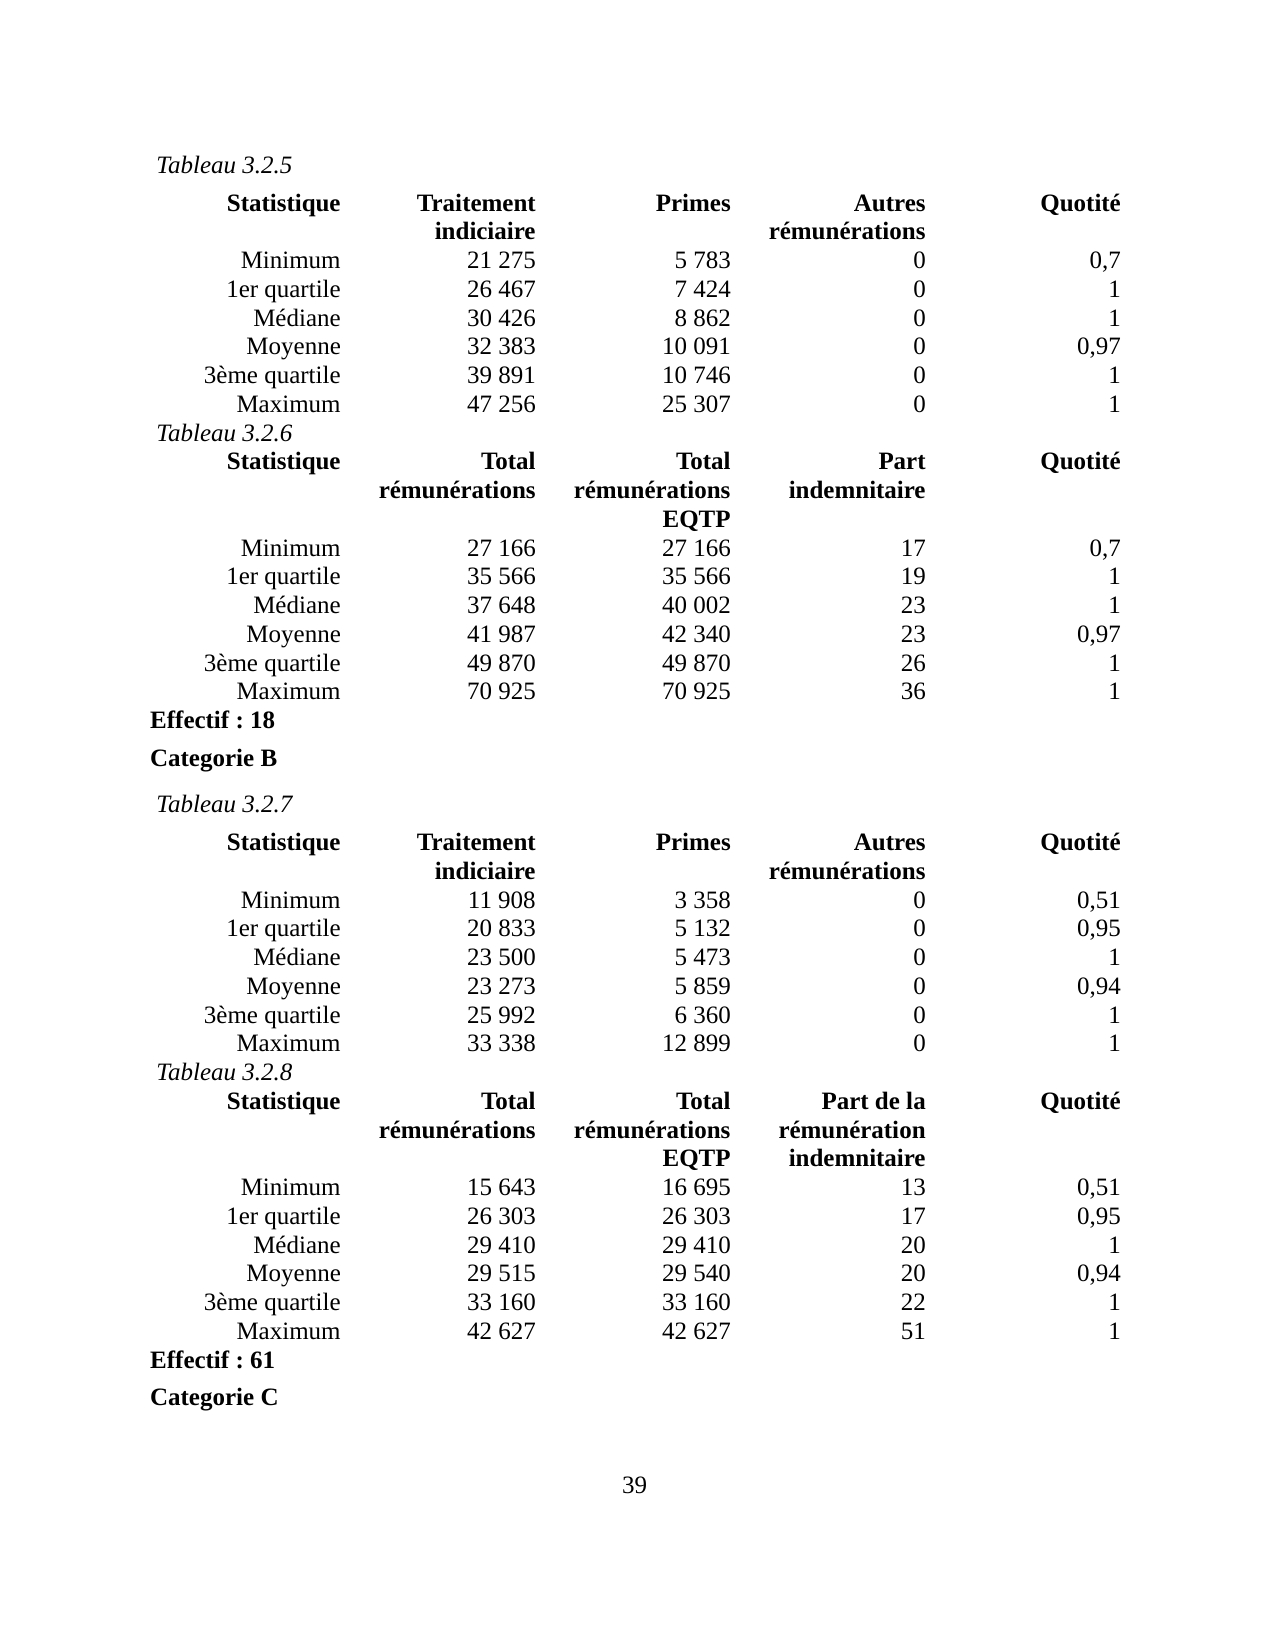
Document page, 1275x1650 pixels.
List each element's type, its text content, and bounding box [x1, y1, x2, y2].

table_cell 1 [930, 1000, 1125, 1028]
table_cell 26 303 [345, 1201, 540, 1230]
table_cell 26 303 [540, 1201, 735, 1230]
table_cell 1 [930, 360, 1125, 389]
table_cell 35 566 [345, 561, 540, 590]
table_cell 0 [735, 303, 930, 331]
table_cell 25 307 [540, 389, 735, 418]
table_cell 26 467 [345, 274, 540, 303]
table_cell 10 746 [540, 360, 735, 389]
table_cell 1 [930, 561, 1125, 590]
table_header Traitement indiciaire [345, 188, 540, 245]
table_cell 0 [735, 245, 930, 274]
table_cell 0 [735, 914, 930, 942]
table_cell 0 [735, 1000, 930, 1028]
table_cell Médiane [150, 942, 345, 971]
table_cell 27 166 [345, 533, 540, 561]
table_cell Moyenne [150, 1259, 345, 1287]
table_cell 1 [930, 590, 1125, 619]
table_cell 7 424 [540, 274, 735, 303]
table_cell Minimum [150, 885, 345, 913]
table_header Total rémunérations [345, 1086, 540, 1172]
table_cell 5 859 [540, 971, 735, 1000]
table_cell 22 [735, 1287, 930, 1316]
table_cell 19 [735, 561, 930, 590]
table_cell 51 [735, 1316, 930, 1345]
table_cell 40 002 [540, 590, 735, 619]
table_cell 0 [735, 360, 930, 389]
table_cell Minimum [150, 1172, 345, 1201]
table_cell 36 [735, 676, 930, 705]
table_cell 33 160 [540, 1287, 735, 1316]
table_header Statistique [150, 188, 345, 245]
table_cell 1 [930, 1029, 1125, 1057]
table_cell 1 [930, 1316, 1125, 1345]
table_header Statistique [150, 827, 345, 885]
table_cell 1 [930, 1230, 1125, 1258]
table_cell 5 132 [540, 914, 735, 942]
table_cell 20 [735, 1259, 930, 1287]
text Tableau 3.2.5 [150, 150, 1125, 179]
table_cell 33 338 [345, 1029, 540, 1057]
table_cell 3 358 [540, 885, 735, 913]
table_cell 0 [735, 942, 930, 971]
table_cell 35 566 [540, 561, 735, 590]
table_cell Minimum [150, 533, 345, 561]
table_cell 37 648 [345, 590, 540, 619]
table_header Part de la rémunération indemnitaire [735, 1086, 930, 1172]
table_cell 0,95 [930, 914, 1125, 942]
text Tableau 3.2.6 [150, 418, 1125, 446]
table_cell Maximum [150, 1316, 345, 1345]
table_cell 27 166 [540, 533, 735, 561]
table_cell Moyenne [150, 331, 345, 360]
table_cell 0,94 [930, 1259, 1125, 1287]
table_cell Maximum [150, 389, 345, 418]
table_cell Moyenne [150, 619, 345, 648]
table_header Quotité [930, 827, 1125, 885]
table_cell 6 360 [540, 1000, 735, 1028]
table_header Statistique [150, 1086, 345, 1172]
table_cell 23 [735, 590, 930, 619]
table_cell 1 [930, 1287, 1125, 1316]
table_cell 30 426 [345, 303, 540, 331]
table_cell 29 410 [540, 1230, 735, 1258]
table_header Traitement indiciaire [345, 827, 540, 885]
table_cell 5 783 [540, 245, 735, 274]
table_cell 26 [735, 648, 930, 676]
table_cell 11 908 [345, 885, 540, 913]
table_cell 0,95 [930, 1201, 1125, 1230]
table_header Part indemnitaire [735, 446, 930, 533]
text Categorie B [150, 743, 1125, 772]
table_cell 25 992 [345, 1000, 540, 1028]
table_cell 1er quartile [150, 274, 345, 303]
table_cell Maximum [150, 676, 345, 705]
table_cell Médiane [150, 590, 345, 619]
table_cell 42 627 [540, 1316, 735, 1345]
table_header Total rémunérations [345, 446, 540, 533]
table_cell 39 891 [345, 360, 540, 389]
table_cell 70 925 [540, 676, 735, 705]
table_cell 3ème quartile [150, 1287, 345, 1316]
table_header Quotité [930, 188, 1125, 245]
table_cell 29 515 [345, 1259, 540, 1287]
text Tableau 3.2.7 [150, 789, 1125, 818]
table_cell 3ème quartile [150, 648, 345, 676]
table_cell 49 870 [540, 648, 735, 676]
table_cell Maximum [150, 1029, 345, 1057]
table_cell 20 833 [345, 914, 540, 942]
table_header Total rémunérations EQTP [540, 446, 735, 533]
table_cell 10 091 [540, 331, 735, 360]
table_cell 1 [930, 676, 1125, 705]
table_header Primes [540, 827, 735, 885]
text Tableau 3.2.8 [150, 1057, 1125, 1086]
table_cell 0,97 [930, 331, 1125, 360]
table_cell Moyenne [150, 971, 345, 1000]
table_cell 0 [735, 274, 930, 303]
table_cell 8 862 [540, 303, 735, 331]
table_cell Médiane [150, 1230, 345, 1258]
table_cell 0 [735, 331, 930, 360]
table_cell 13 [735, 1172, 930, 1201]
table_cell 12 899 [540, 1029, 735, 1057]
table_cell 1 [930, 389, 1125, 418]
table_header Primes [540, 188, 735, 245]
table_cell 3ème quartile [150, 1000, 345, 1028]
table_cell 70 925 [345, 676, 540, 705]
table_header Statistique [150, 446, 345, 533]
table_cell 42 340 [540, 619, 735, 648]
table_cell 21 275 [345, 245, 540, 274]
text Categorie C [150, 1382, 1125, 1411]
table_cell 0 [735, 885, 930, 913]
table_cell 1er quartile [150, 561, 345, 590]
table_cell 29 410 [345, 1230, 540, 1258]
table_header Autres rémunérations [735, 188, 930, 245]
table_cell 23 273 [345, 971, 540, 1000]
table_cell 5 473 [540, 942, 735, 971]
table_cell 3ème quartile [150, 360, 345, 389]
table_cell 1er quartile [150, 1201, 345, 1230]
table_cell 0,7 [930, 245, 1125, 274]
table_cell 33 160 [345, 1287, 540, 1316]
table_cell 0 [735, 971, 930, 1000]
table_cell 42 627 [345, 1316, 540, 1345]
table_cell 0,94 [930, 971, 1125, 1000]
table_cell 0 [735, 1029, 930, 1057]
table_cell 41 987 [345, 619, 540, 648]
table_cell 1 [930, 274, 1125, 303]
table_cell 23 500 [345, 942, 540, 971]
table_cell 1 [930, 942, 1125, 971]
table_header Total rémunérations EQTP [540, 1086, 735, 1172]
table_cell 0,51 [930, 1172, 1125, 1201]
table_header Autres rémunérations [735, 827, 930, 885]
table_cell 1 [930, 648, 1125, 676]
table_cell 49 870 [345, 648, 540, 676]
text Effectif : 61 [150, 1345, 1125, 1373]
table_cell 17 [735, 533, 930, 561]
table_cell 1 [930, 303, 1125, 331]
table_cell 0,7 [930, 533, 1125, 561]
table_header Quotité [930, 446, 1125, 533]
table_header Quotité [930, 1086, 1125, 1172]
table_cell 1er quartile [150, 914, 345, 942]
table_cell Médiane [150, 303, 345, 331]
text Effectif : 18 [150, 705, 1125, 734]
table_cell 23 [735, 619, 930, 648]
table_cell 16 695 [540, 1172, 735, 1201]
table_cell 20 [735, 1230, 930, 1258]
table_cell 17 [735, 1201, 930, 1230]
table_cell 47 256 [345, 389, 540, 418]
table_cell 15 643 [345, 1172, 540, 1201]
table_cell 0,51 [930, 885, 1125, 913]
table_cell 0 [735, 389, 930, 418]
table_cell 32 383 [345, 331, 540, 360]
table_cell 0,97 [930, 619, 1125, 648]
table_cell Minimum [150, 245, 345, 274]
table_cell 29 540 [540, 1259, 735, 1287]
